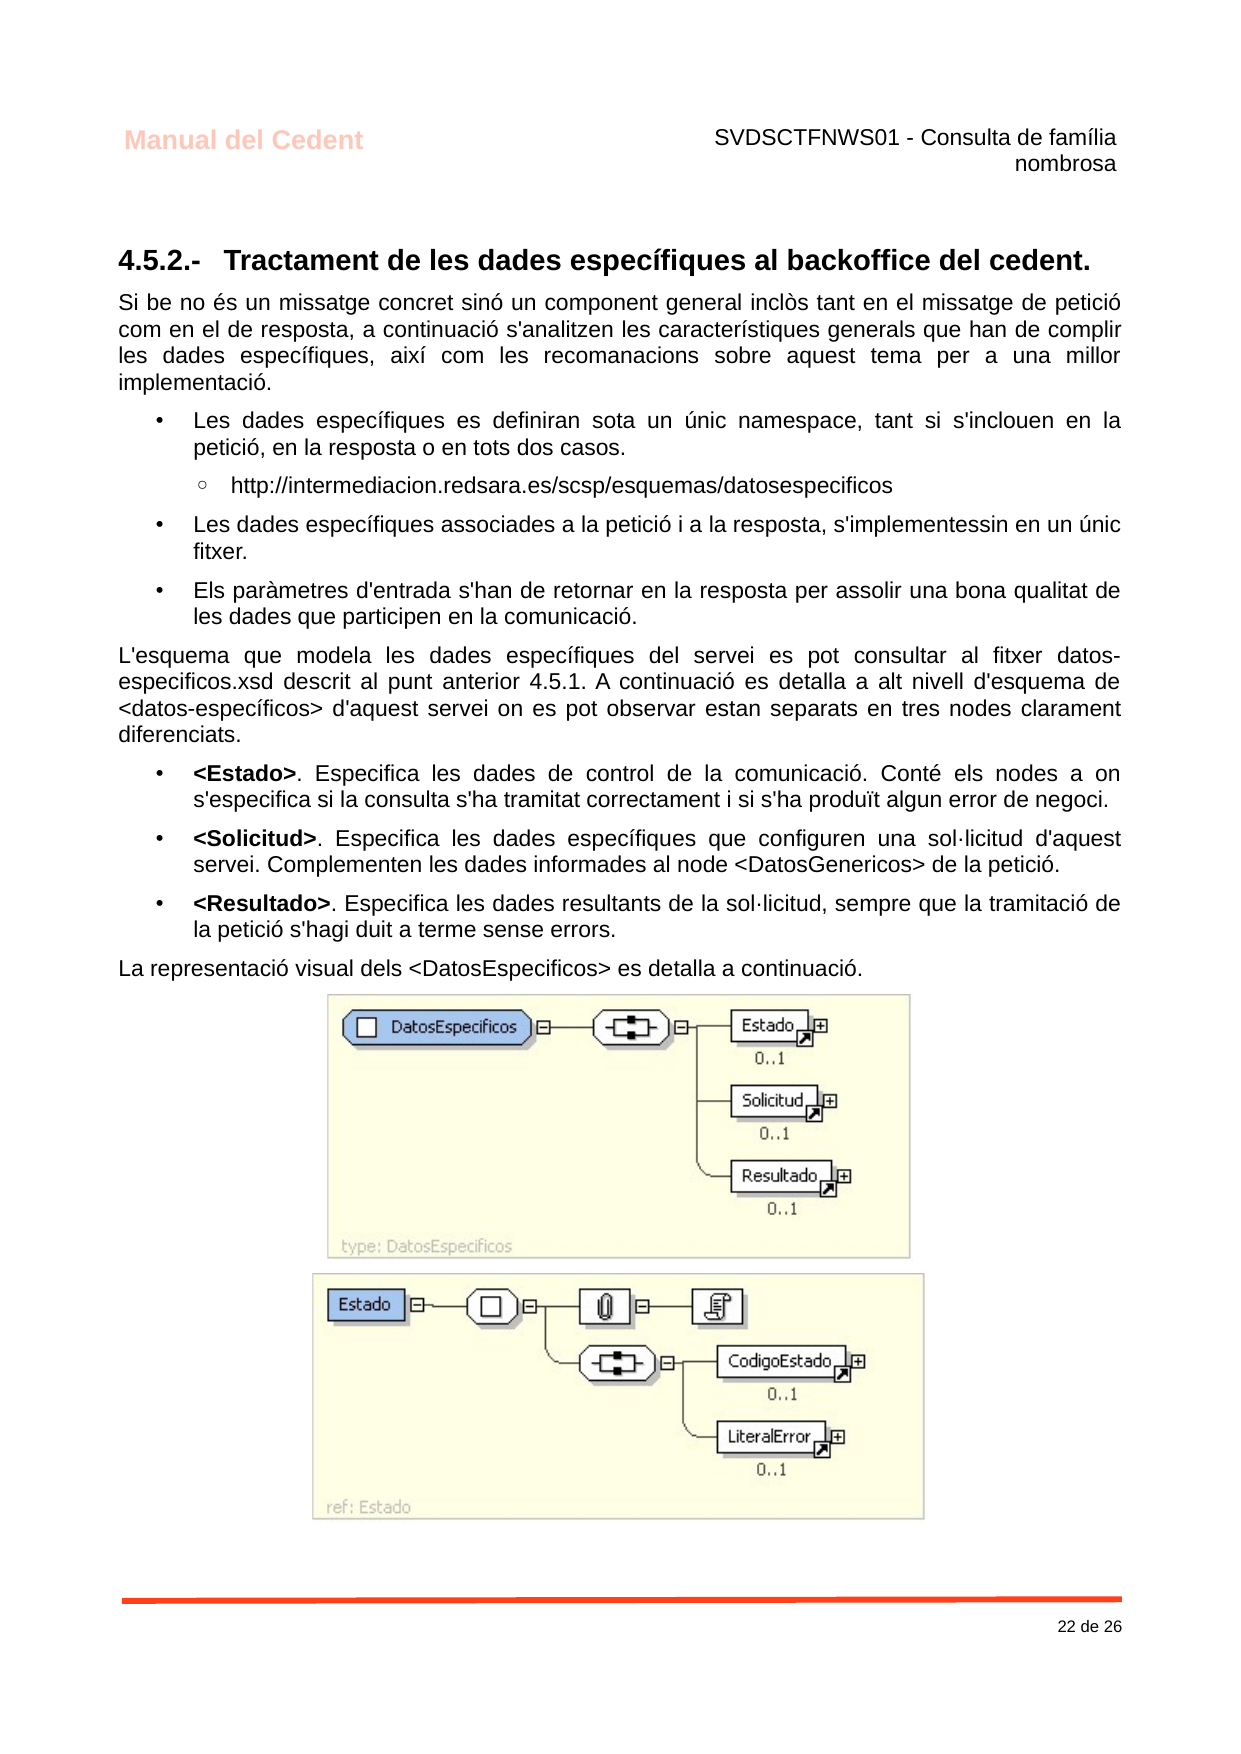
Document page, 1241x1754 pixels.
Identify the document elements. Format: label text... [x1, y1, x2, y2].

list <Estado>. Especifica les dades de control de la comunicació. Conté els nodes a on s'especifica si la consulta s'ha tramitat correctament i si s'ha produït algun error de negoci. [156, 760, 1122, 812]
picture [327, 994, 914, 1262]
list Les dades específiques associades a la petició i a la resposta, s'implementessin en un únic fitxer. [156, 511, 1122, 564]
text Si be no és un missatge concret sinó un component general inclòs tant en el missatge de petició com en el de resposta, a continuació s'analitzen les característiques generals que han de complir les dades específiques, així com les recomanacions sobre aquest tema per a una millor implementació. [118, 289, 1122, 395]
text La representació visual dels <DatosEspecificos> es detalla a continuació. [118, 955, 1122, 982]
text L'esquema que modela les dades específiques del servei es pot consultar al fitxer datos-especificos.xsd descrit al punt anterior 4.5.1. A continuació es detalla a alt nivell d'esquema de <datos-específicos> d'aquest servei on es pot observar estan separats en tres nodes clarament diferenciats. [118, 642, 1122, 747]
list <Solicitud>. Especifica les dades específiques que configuren una sol·licitud d'aquest servei. Complementen les dades informades al node <DatosGenericos> de la petició. [156, 825, 1122, 878]
list <Resultado>. Especifica les dades resultants de la sol·licitud, sempre que la tramitació de la petició s'hagi duit a terme sense errors. [156, 890, 1122, 943]
list Les dades específiques es definiran sota un únic namespace, tant si s'inclouen en la petició, en la resposta o en tots dos casos. [156, 407, 1122, 460]
picture [312, 1273, 928, 1523]
list Els paràmetres d'entrada s'han de retornar en la resposta per assolir una bona qualitat de les dades que participen en la comunicació. [156, 577, 1122, 629]
list http://intermediacion.redsara.es/scsp/esquemas/datosespecificos [193, 472, 1122, 499]
subtitle Tractament de les dades específiques al backoffice del cedent. [118, 243, 1122, 277]
